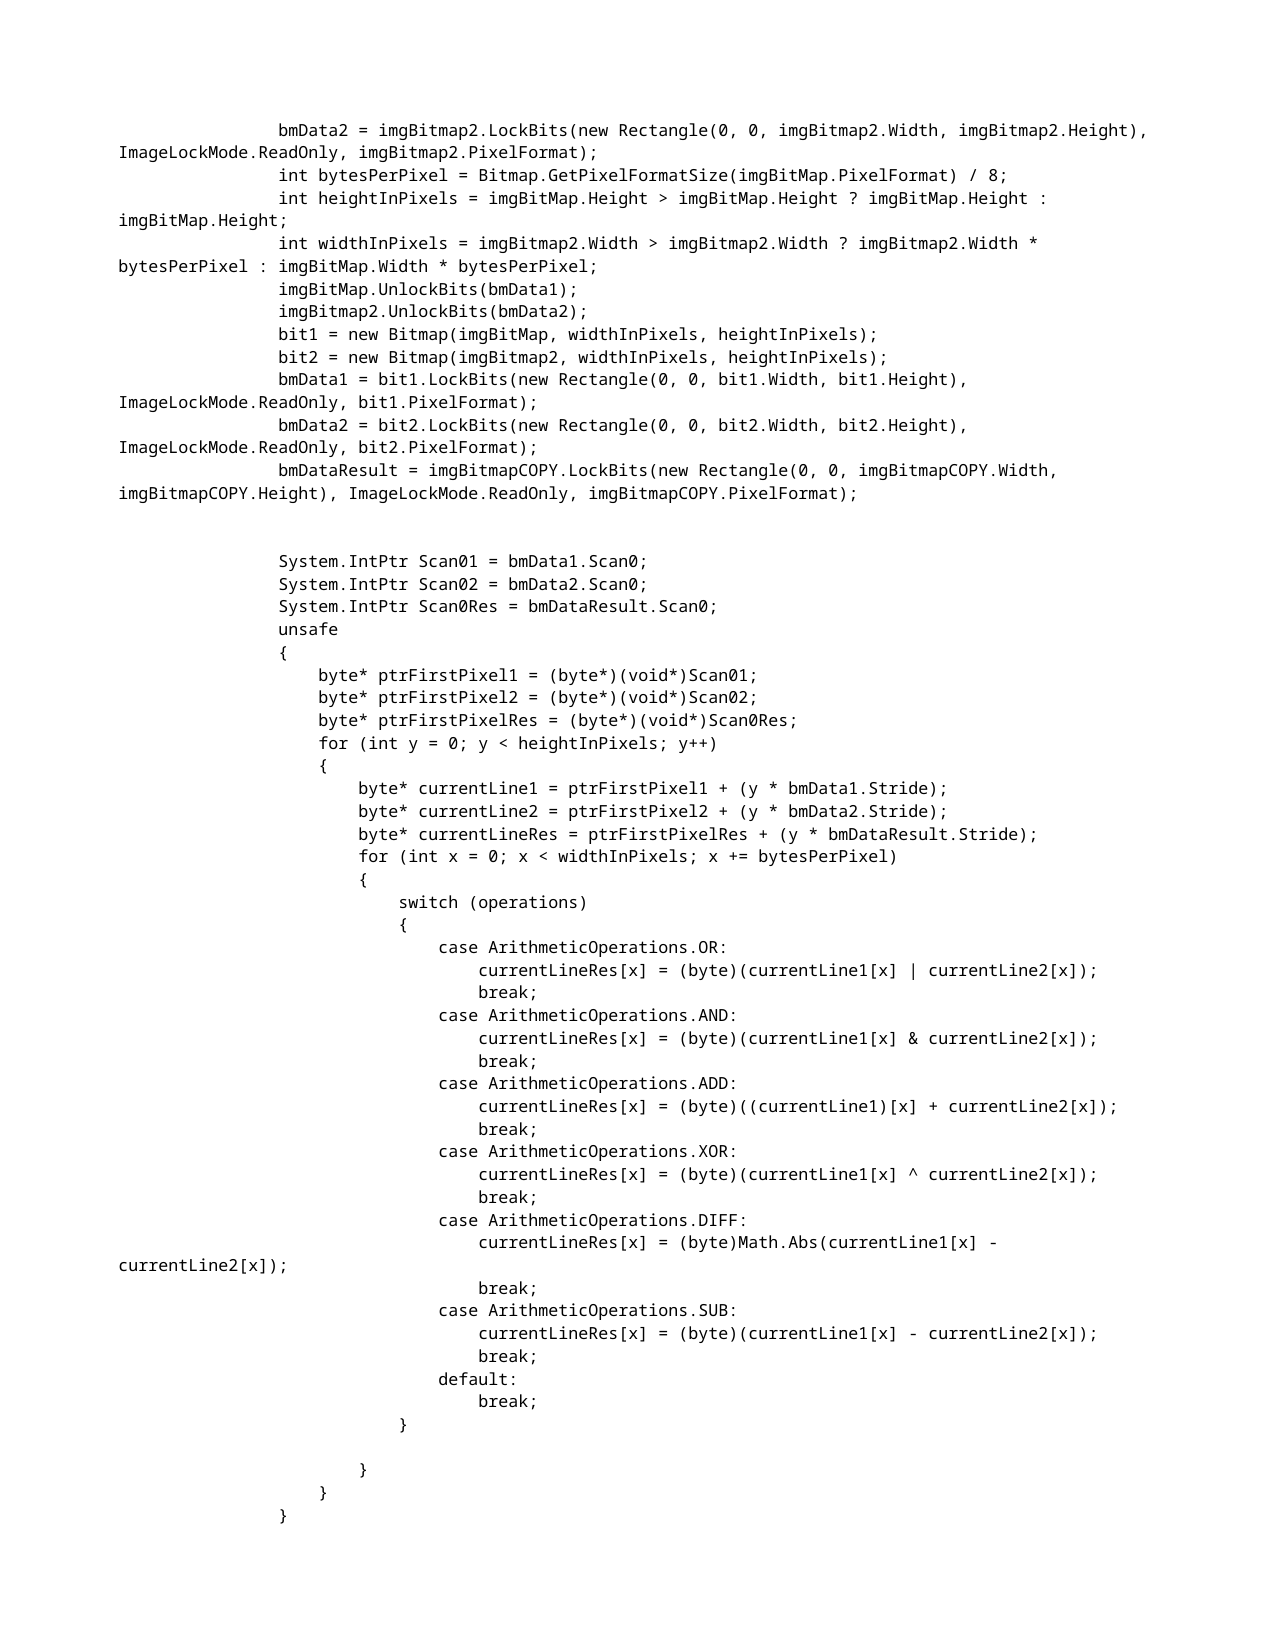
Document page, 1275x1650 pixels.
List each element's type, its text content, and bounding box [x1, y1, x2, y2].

text System.IntPtr Scan01 = bmData1.Scan0; [118, 549, 1157, 572]
text break; [118, 1390, 1157, 1412]
text bmData1 = bit1.LockBits(new Rectangle(0, 0, bit1.Width, bit1.Height), ImageLockMode.ReadOnly, bit1.PixelFormat); [118, 368, 1157, 413]
text break; [118, 1344, 1157, 1367]
text bmData2 = imgBitmap2.LockBits(new Rectangle(0, 0, imgBitmap2.Width, imgBitmap2.Height), ImageLockMode.ReadOnly, imgBitmap2.PixelFormat); [118, 118, 1157, 163]
text currentLineRes[x] = (byte)Math.Abs(currentLine1[x] - currentLine2[x]); [118, 1231, 1157, 1276]
text int bytesPerPixel = Bitmap.GetPixelFormatSize(imgBitMap.PixelFormat) / 8; [118, 163, 1157, 186]
text } [118, 1458, 1157, 1481]
text byte* ptrFirstPixelRes = (byte*)(void*)Scan0Res; [118, 708, 1157, 731]
text case ArithmeticOperations.XOR: [118, 1140, 1157, 1163]
text break; [118, 1185, 1157, 1208]
text default: [118, 1367, 1157, 1390]
text System.IntPtr Scan02 = bmData2.Scan0; [118, 572, 1157, 595]
text byte* currentLineRes = ptrFirstPixelRes + (y * bmDataResult.Stride); [118, 822, 1157, 845]
text bmDataResult = imgBitmapCOPY.LockBits(new Rectangle(0, 0, imgBitmapCOPY.Width, imgBitmapCOPY.Height), ImageLockMode.ReadOnly, imgBitmapCOPY.PixelFormat); [118, 459, 1157, 504]
text unsafe [118, 618, 1157, 640]
text } [118, 1503, 1157, 1526]
text case ArithmeticOperations.ADD: [118, 1072, 1157, 1094]
text currentLineRes[x] = (byte)(currentLine1[x] ^ currentLine2[x]); [118, 1163, 1157, 1185]
text byte* ptrFirstPixel2 = (byte*)(void*)Scan02; [118, 686, 1157, 708]
text } [118, 1412, 1157, 1435]
text case ArithmeticOperations.OR: [118, 936, 1157, 958]
text currentLineRes[x] = (byte)(currentLine1[x] | currentLine2[x]); [118, 958, 1157, 981]
text case ArithmeticOperations.SUB: [118, 1299, 1157, 1322]
text { [118, 640, 1157, 663]
text bit1 = new Bitmap(imgBitMap, widthInPixels, heightInPixels); [118, 322, 1157, 345]
text imgBitmap2.UnlockBits(bmData2); [118, 300, 1157, 322]
text switch (operations) [118, 890, 1157, 913]
text { [118, 754, 1157, 777]
text currentLineRes[x] = (byte)((currentLine1)[x] + currentLine2[x]); [118, 1094, 1157, 1117]
text int widthInPixels = imgBitmap2.Width > imgBitmap2.Width ? imgBitmap2.Width * bytesPerPixel : imgBitMap.Width * bytesPerPixel; [118, 232, 1157, 277]
text for (int y = 0; y < heightInPixels; y++) [118, 731, 1157, 754]
text case ArithmeticOperations.DIFF: [118, 1208, 1157, 1231]
text bmData2 = bit2.LockBits(new Rectangle(0, 0, bit2.Width, bit2.Height), ImageLockMode.ReadOnly, bit2.PixelFormat); [118, 413, 1157, 459]
text byte* currentLine1 = ptrFirstPixel1 + (y * bmData1.Stride); [118, 777, 1157, 799]
text } [118, 1481, 1157, 1503]
text byte* ptrFirstPixel1 = (byte*)(void*)Scan01; [118, 663, 1157, 686]
text break; [118, 981, 1157, 1004]
text case ArithmeticOperations.AND: [118, 1004, 1157, 1026]
text currentLineRes[x] = (byte)(currentLine1[x] & currentLine2[x]); [118, 1026, 1157, 1049]
text break; [118, 1049, 1157, 1072]
text imgBitMap.UnlockBits(bmData1); [118, 277, 1157, 300]
text System.IntPtr Scan0Res = bmDataResult.Scan0; [118, 595, 1157, 618]
text int heightInPixels = imgBitMap.Height > imgBitMap.Height ? imgBitMap.Height : imgBitMap.Height; [118, 186, 1157, 232]
text currentLineRes[x] = (byte)(currentLine1[x] - currentLine2[x]); [118, 1322, 1157, 1344]
text { [118, 867, 1157, 890]
text break; [118, 1276, 1157, 1299]
text break; [118, 1117, 1157, 1140]
text bit2 = new Bitmap(imgBitmap2, widthInPixels, heightInPixels); [118, 345, 1157, 368]
text byte* currentLine2 = ptrFirstPixel2 + (y * bmData2.Stride); [118, 799, 1157, 822]
text for (int x = 0; x < widthInPixels; x += bytesPerPixel) [118, 845, 1157, 867]
text { [118, 913, 1157, 936]
